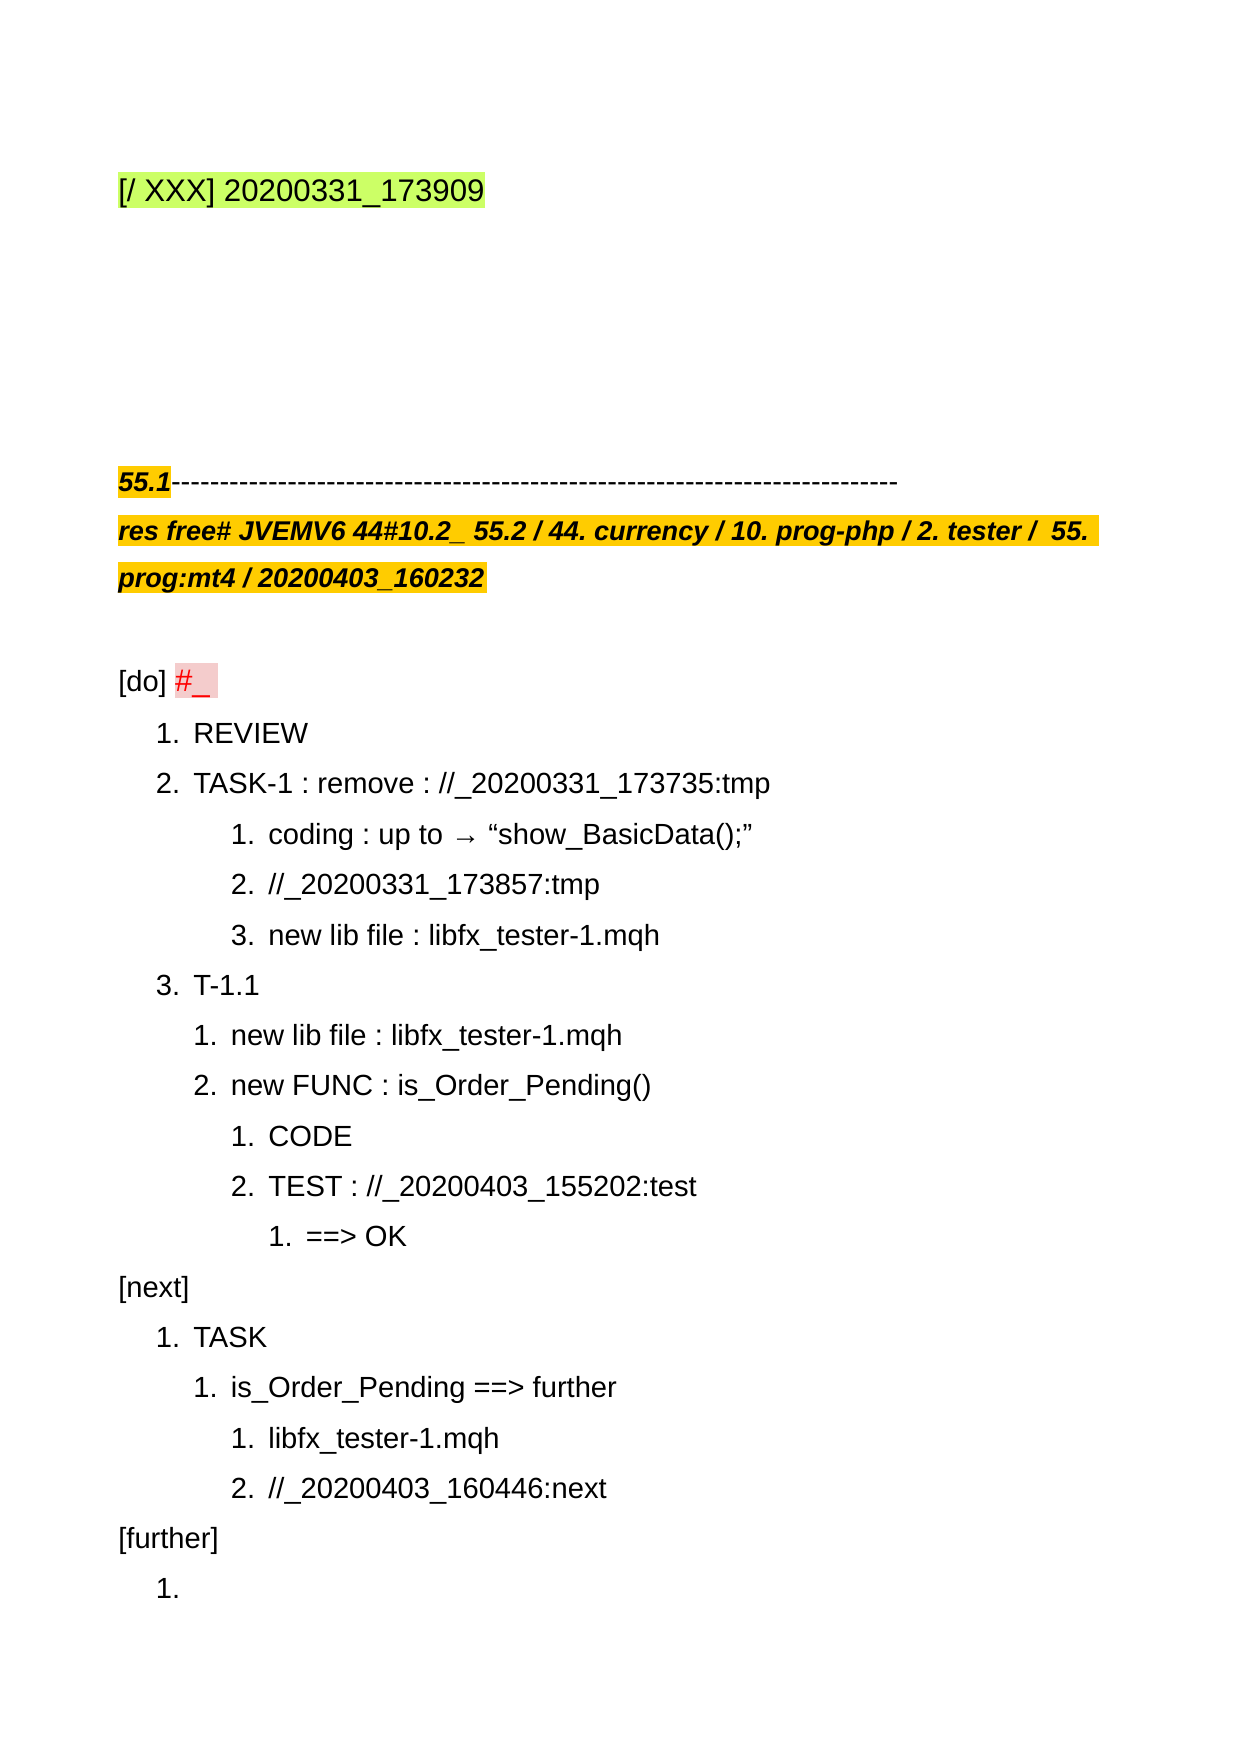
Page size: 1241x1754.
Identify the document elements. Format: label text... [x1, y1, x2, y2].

list T-1.1 [156, 968, 1122, 1001]
list new FUNC : is_Order_Pending() [193, 1068, 1122, 1102]
list REVIEW [156, 716, 1122, 750]
text [/ XXX] 20200331_173909 [118, 118, 1122, 208]
list TASK [156, 1320, 1122, 1353]
list TEST : //_20200403_155202:test [231, 1169, 1122, 1203]
text res free# JVEMV6 44#10.2_ 55.2 / 44. currency / 10. prog-php / 2. tester / 55. prog:mt4 / 20200403_160232 [118, 515, 1122, 593]
list ==> OK [268, 1219, 1122, 1253]
list new lib file : libfx_tester-1.mqh [193, 1018, 1122, 1052]
list CODE [231, 1119, 1122, 1152]
list TASK-1 : remove : //_20200331_173735:tmp [156, 767, 1122, 800]
text [next] [118, 1270, 1122, 1303]
list //_20200331_173857:tmp [231, 867, 1122, 901]
list //_20200403_160446:next [231, 1471, 1122, 1504]
list coding : up to → “show_BasicData();” [231, 817, 1122, 850]
list is_Order_Pending ==> further [193, 1370, 1122, 1404]
text [further] [118, 1521, 1122, 1555]
text 55.1--------------------------------------------------------------------------- [118, 464, 1122, 498]
list new lib file : libfx_tester-1.mqh [231, 917, 1122, 951]
text [do] #_ [118, 662, 1122, 698]
list libfx_tester-1.mqh [231, 1421, 1122, 1454]
